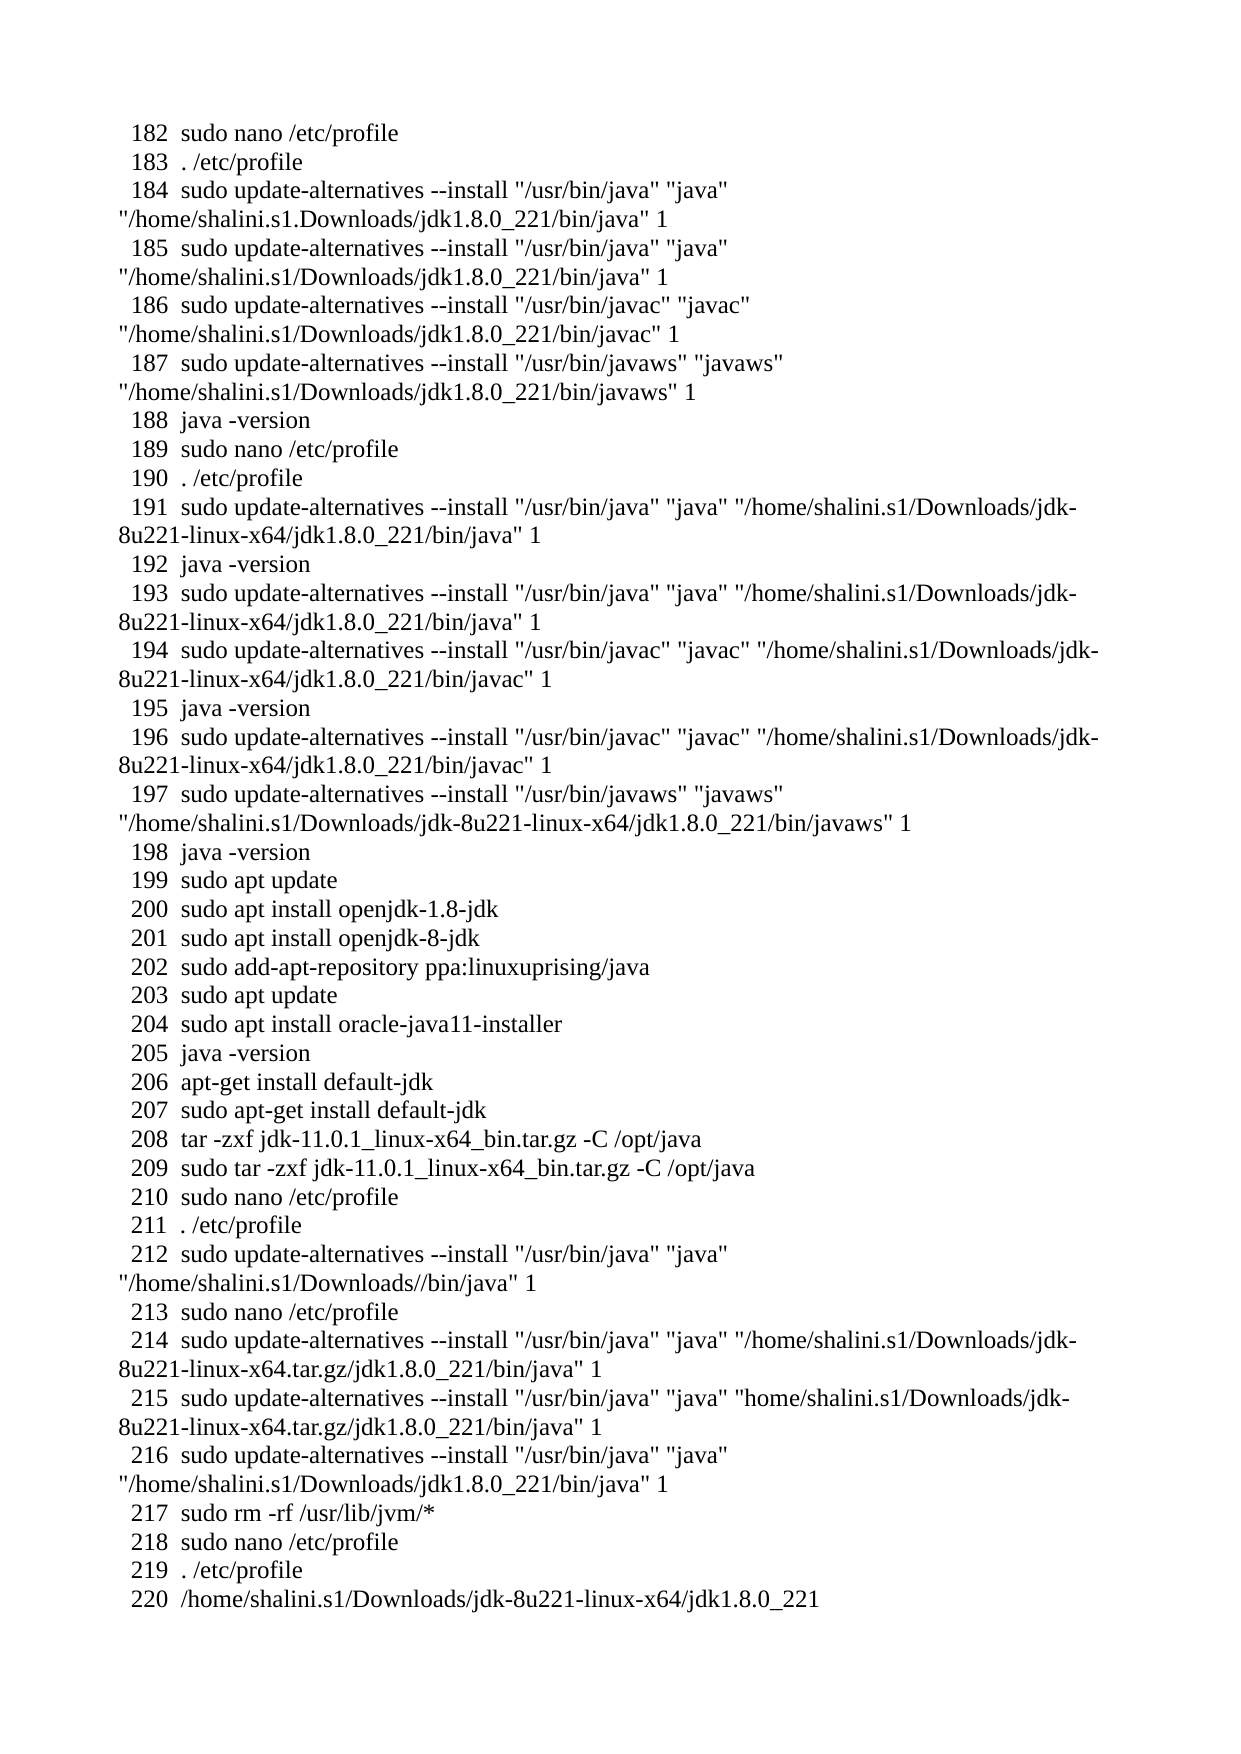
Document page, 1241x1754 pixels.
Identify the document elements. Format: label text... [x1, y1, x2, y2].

text 200 sudo apt install openjdk-1.8-jdk [118, 894, 1122, 923]
text 208 tar -zxf jdk-11.0.1_linux-x64_bin.tar.gz -C /opt/java [118, 1124, 1122, 1153]
text 214 sudo update-alternatives --install "/usr/bin/java" "java" "/home/shalini.s1/Downloads/jdk-8u221-linux-x64.tar.gz/jdk1.8.0_221/bin/java" 1 [118, 1326, 1122, 1383]
text 209 sudo tar -zxf jdk-11.0.1_linux-x64_bin.tar.gz -C /opt/java [118, 1153, 1122, 1182]
text 189 sudo nano /etc/profile [118, 434, 1122, 463]
text 194 sudo update-alternatives --install "/usr/bin/javac" "javac" "/home/shalini.s1/Downloads/jdk-8u221-linux-x64/jdk1.8.0_221/bin/javac" 1 [118, 636, 1122, 693]
text 187 sudo update-alternatives --install "/usr/bin/javaws" "javaws" "/home/shalini.s1/Downloads/jdk1.8.0_221/bin/javaws" 1 [118, 348, 1122, 406]
text 213 sudo nano /etc/profile [118, 1297, 1122, 1326]
text 182 sudo nano /etc/profile [118, 118, 1122, 147]
text 201 sudo apt install openjdk-8-jdk [118, 923, 1122, 952]
text 219 . /etc/profile [118, 1556, 1122, 1584]
text 207 sudo apt-get install default-jdk [118, 1096, 1122, 1124]
text 186 sudo update-alternatives --install "/usr/bin/javac" "javac" "/home/shalini.s1/Downloads/jdk1.8.0_221/bin/javac" 1 [118, 291, 1122, 348]
text 199 sudo apt update [118, 866, 1122, 894]
text 211 . /etc/profile [118, 1211, 1122, 1239]
text 210 sudo nano /etc/profile [118, 1182, 1122, 1211]
text 205 java -version [118, 1038, 1122, 1067]
text 191 sudo update-alternatives --install "/usr/bin/java" "java" "/home/shalini.s1/Downloads/jdk-8u221-linux-x64/jdk1.8.0_221/bin/java" 1 [118, 492, 1122, 549]
text 188 java -version [118, 406, 1122, 434]
text 203 sudo apt update [118, 981, 1122, 1009]
text 183 . /etc/profile [118, 147, 1122, 176]
text 184 sudo update-alternatives --install "/usr/bin/java" "java" "/home/shalini.s1.Downloads/jdk1.8.0_221/bin/java" 1 [118, 176, 1122, 233]
text 220 /home/shalini.s1/Downloads/jdk-8u221-linux-x64/jdk1.8.0_221 [118, 1584, 1122, 1613]
text 217 sudo rm -rf /usr/lib/jvm/* [118, 1498, 1122, 1527]
text 195 java -version [118, 693, 1122, 722]
text 197 sudo update-alternatives --install "/usr/bin/javaws" "javaws" "/home/shalini.s1/Downloads/jdk-8u221-linux-x64/jdk1.8.0_221/bin/javaws" 1 [118, 779, 1122, 837]
text 202 sudo add-apt-repository ppa:linuxuprising/java [118, 952, 1122, 981]
text 218 sudo nano /etc/profile [118, 1527, 1122, 1556]
text 185 sudo update-alternatives --install "/usr/bin/java" "java" "/home/shalini.s1/Downloads/jdk1.8.0_221/bin/java" 1 [118, 233, 1122, 291]
text 212 sudo update-alternatives --install "/usr/bin/java" "java" "/home/shalini.s1/Downloads//bin/java" 1 [118, 1239, 1122, 1297]
text 192 java -version [118, 549, 1122, 578]
text 216 sudo update-alternatives --install "/usr/bin/java" "java" "/home/shalini.s1/Downloads/jdk1.8.0_221/bin/java" 1 [118, 1441, 1122, 1498]
text 198 java -version [118, 837, 1122, 866]
text 206 apt-get install default-jdk [118, 1067, 1122, 1096]
text 193 sudo update-alternatives --install "/usr/bin/java" "java" "/home/shalini.s1/Downloads/jdk-8u221-linux-x64/jdk1.8.0_221/bin/java" 1 [118, 578, 1122, 636]
text 204 sudo apt install oracle-java11-installer [118, 1009, 1122, 1038]
text 190 . /etc/profile [118, 463, 1122, 492]
text 196 sudo update-alternatives --install "/usr/bin/javac" "javac" "/home/shalini.s1/Downloads/jdk-8u221-linux-x64/jdk1.8.0_221/bin/javac" 1 [118, 722, 1122, 779]
text 215 sudo update-alternatives --install "/usr/bin/java" "java" "home/shalini.s1/Downloads/jdk-8u221-linux-x64.tar.gz/jdk1.8.0_221/bin/java" 1 [118, 1383, 1122, 1441]
